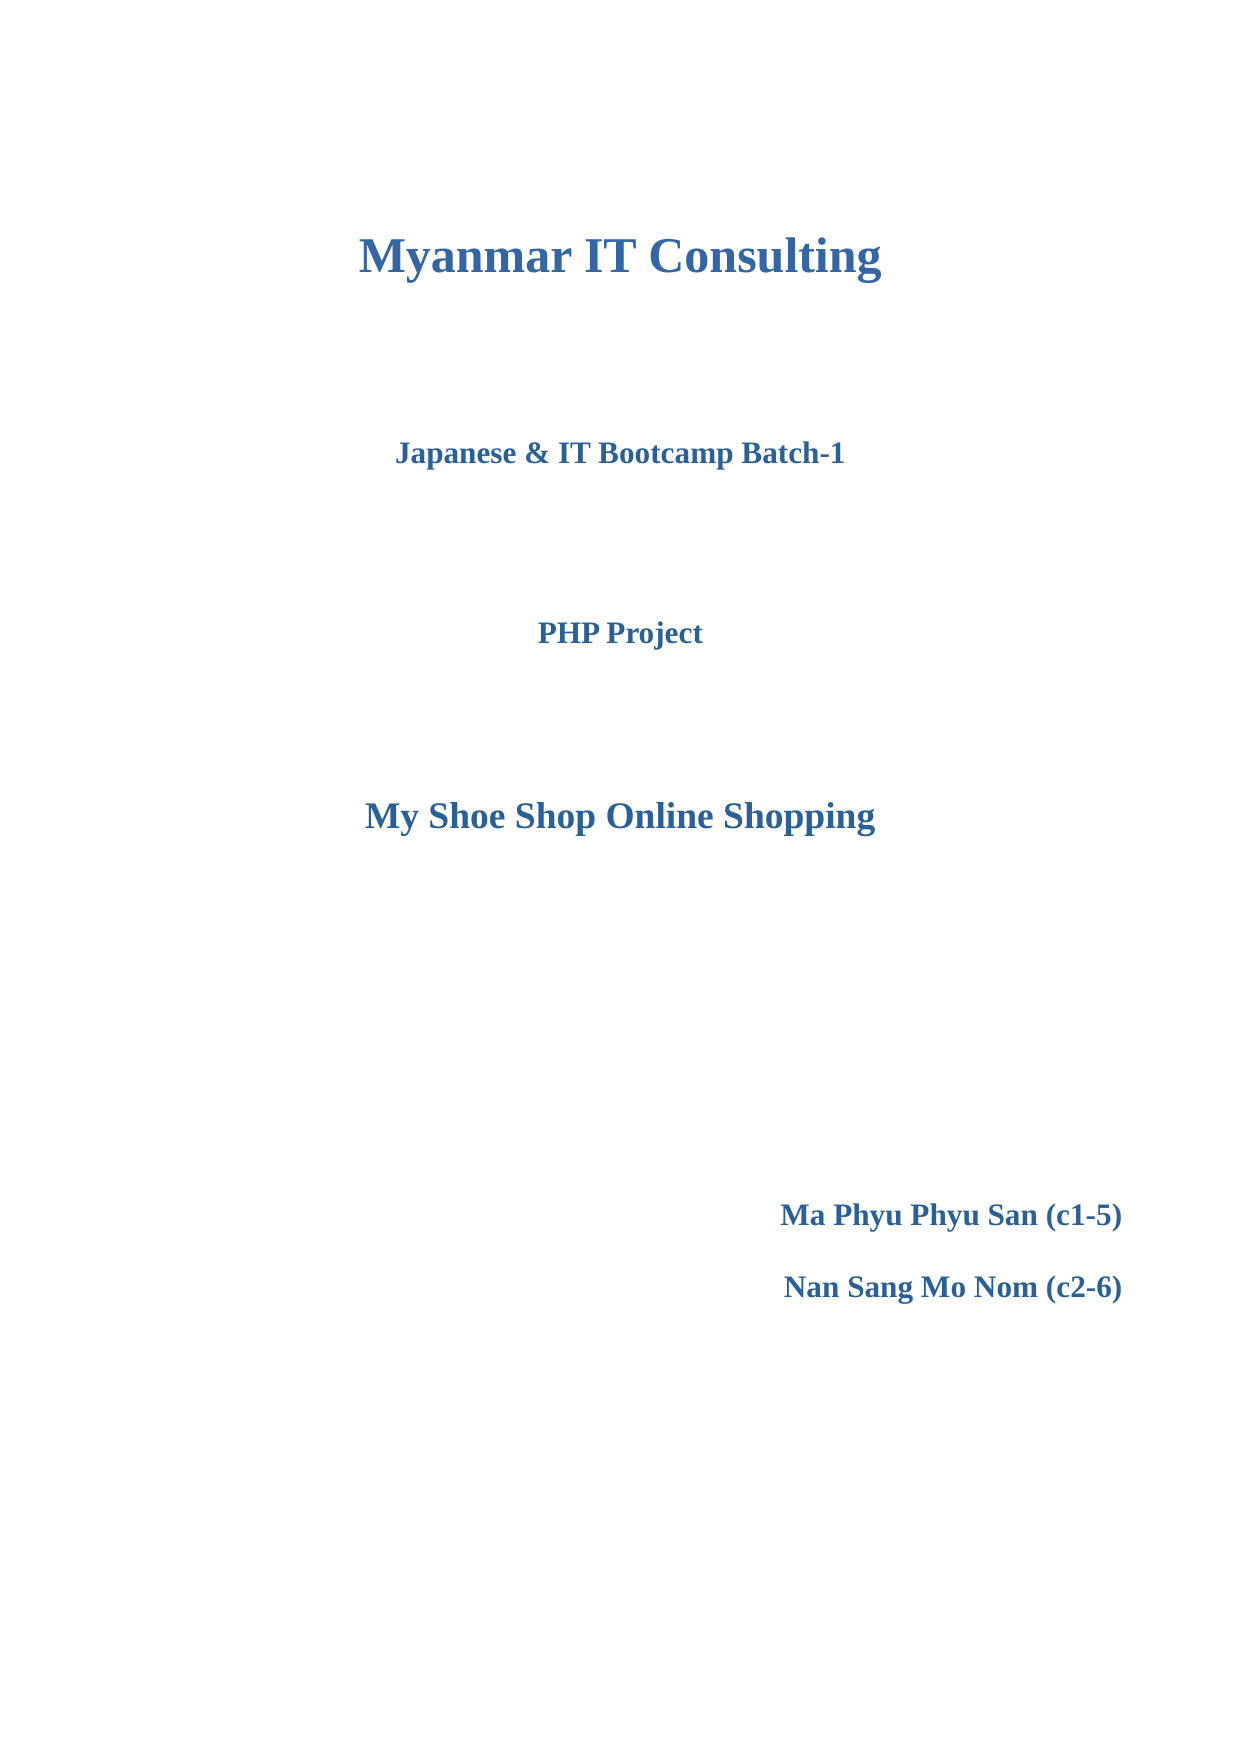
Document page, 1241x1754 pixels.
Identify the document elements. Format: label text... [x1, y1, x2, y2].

text My Shoe Shop Online Shopping [118, 794, 1122, 837]
text Ma Phyu Phyu San (c1-5) [118, 1196, 1122, 1232]
text Japanese & IT Bootcamp Batch-1 [118, 434, 1122, 470]
text PHP Project [118, 614, 1122, 650]
text Nan Sang Mo Nom (c2-6) [118, 1268, 1122, 1304]
text Myanmar IT Consulting [118, 226, 1122, 283]
